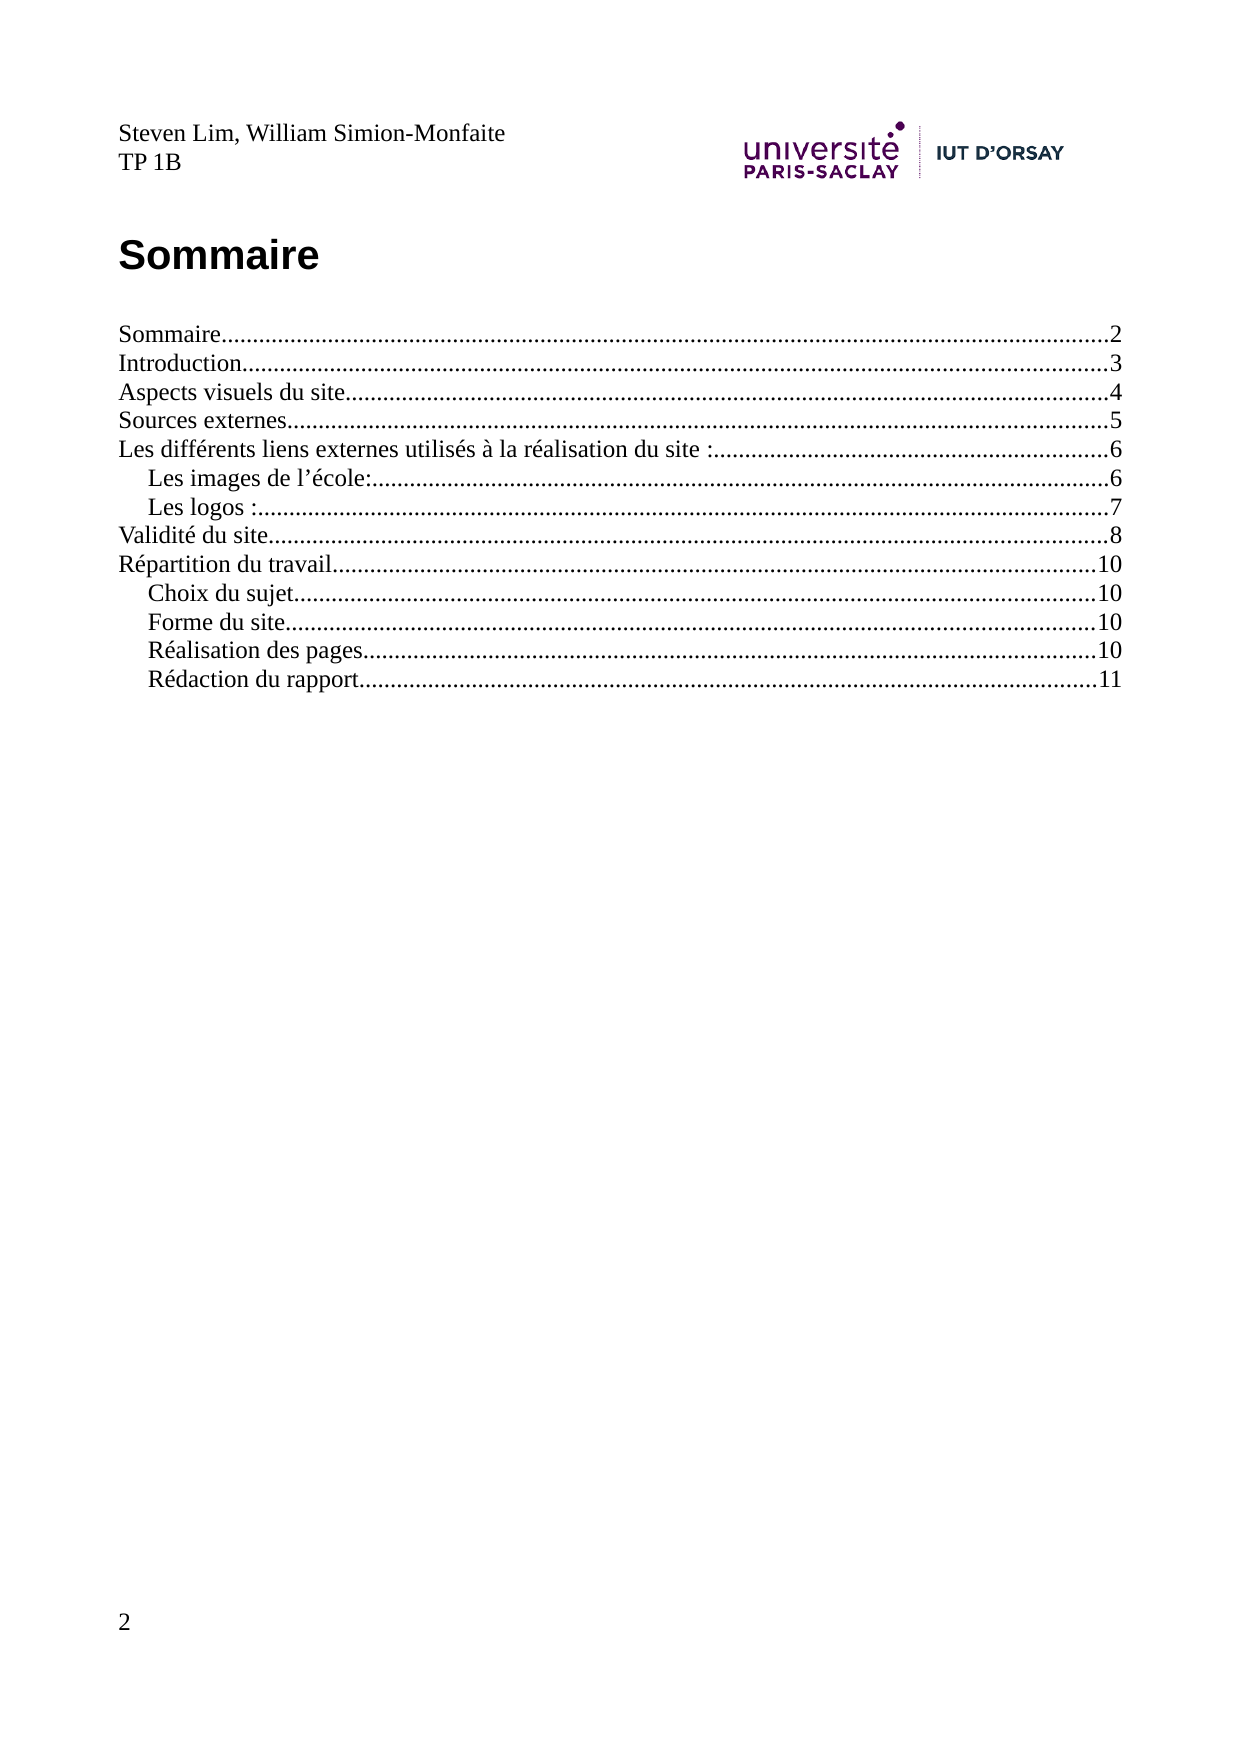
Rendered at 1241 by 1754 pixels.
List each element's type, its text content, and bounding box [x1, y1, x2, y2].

text Introduction 3 [118, 348, 1122, 377]
text Répartition du travail 10 [118, 549, 1122, 578]
text Forme du site 10 [148, 607, 1122, 636]
text Les logos : 7 [148, 492, 1122, 521]
text Sources externes 5 [118, 406, 1122, 434]
text Réalisation des pages 10 [148, 636, 1122, 664]
text Les différents liens externes utilisés à la réalisation du site : 6 [118, 434, 1122, 463]
text Rédaction du rapport 11 [148, 664, 1122, 693]
subtitle Sommaire [118, 230, 1122, 278]
text Aspects visuels du site 4 [118, 377, 1122, 406]
text Choix du sujet 10 [148, 578, 1122, 607]
text Validité du site 8 [118, 521, 1122, 549]
text Sommaire 2 [118, 319, 1122, 348]
text Les images de l’école: 6 [148, 463, 1122, 492]
picture [729, 106, 1116, 193]
